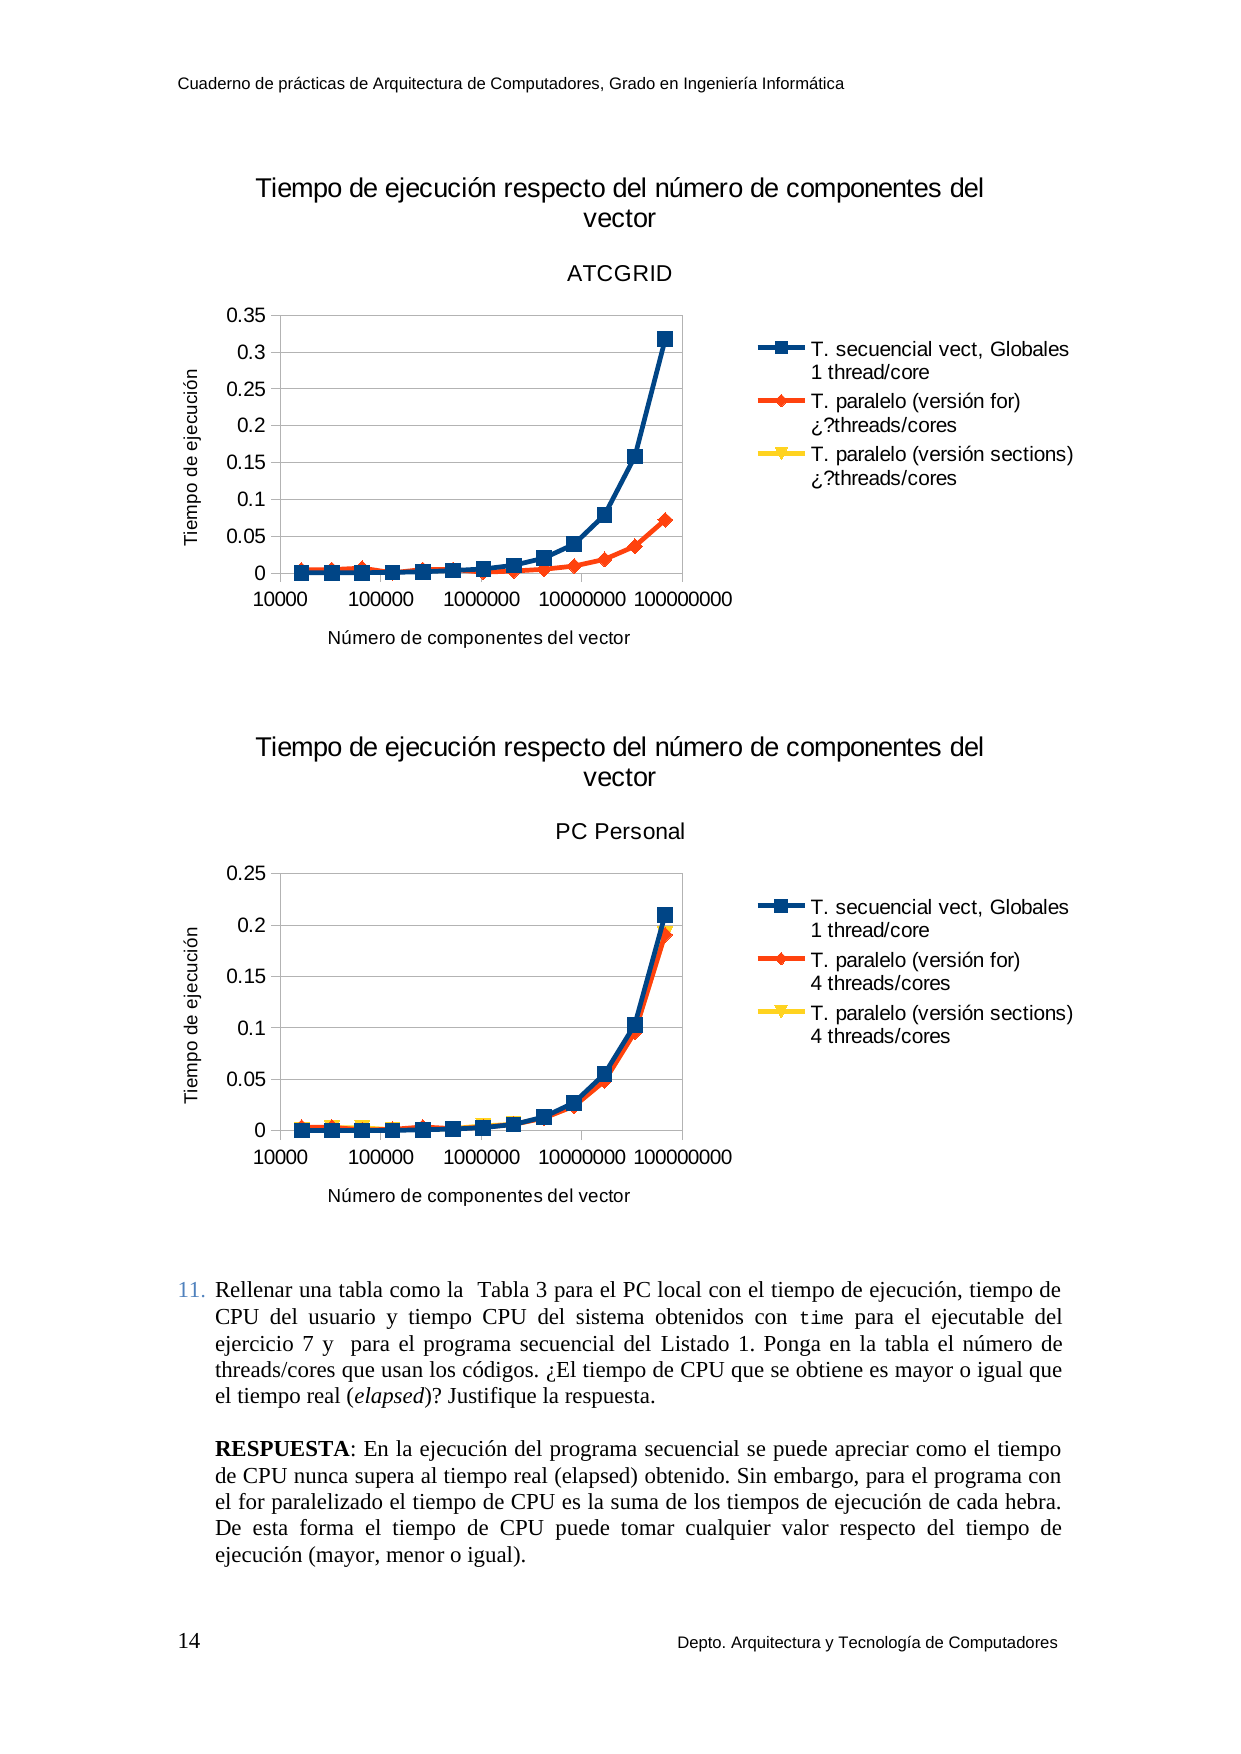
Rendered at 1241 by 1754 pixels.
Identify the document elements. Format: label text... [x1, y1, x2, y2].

list Rellenar una tabla como la Tabla 3 para el PC local con el tiempo de ejecución, tiempo de CPU del usuario y tiempo CPU del sistema obtenidos con time para el ejecutable del ejercicio 7 y para el programa secuencial del Listado 1. Ponga en la tabla el número de threads/cores que usan los códigos. ¿El tiempo de CPU que se obtiene es mayor o igual que el tiempo real (elapsed)? Justifique la respuesta. [177, 1277, 1063, 1409]
text RESPUESTA: En la ejecución del programa secuencial se puede apreciar como el tiempo de CPU nunca supera al tiempo real (elapsed) obtenido. Sin embargo, para el programa con el for paralelizado el tiempo de CPU es la suma de los tiempos de ejecución de cada hebra. De esta forma el tiempo de CPU puede tomar cualquier valor respecto del tiempo de ejecución (mayor, menor o igual). [215, 1435, 1063, 1567]
